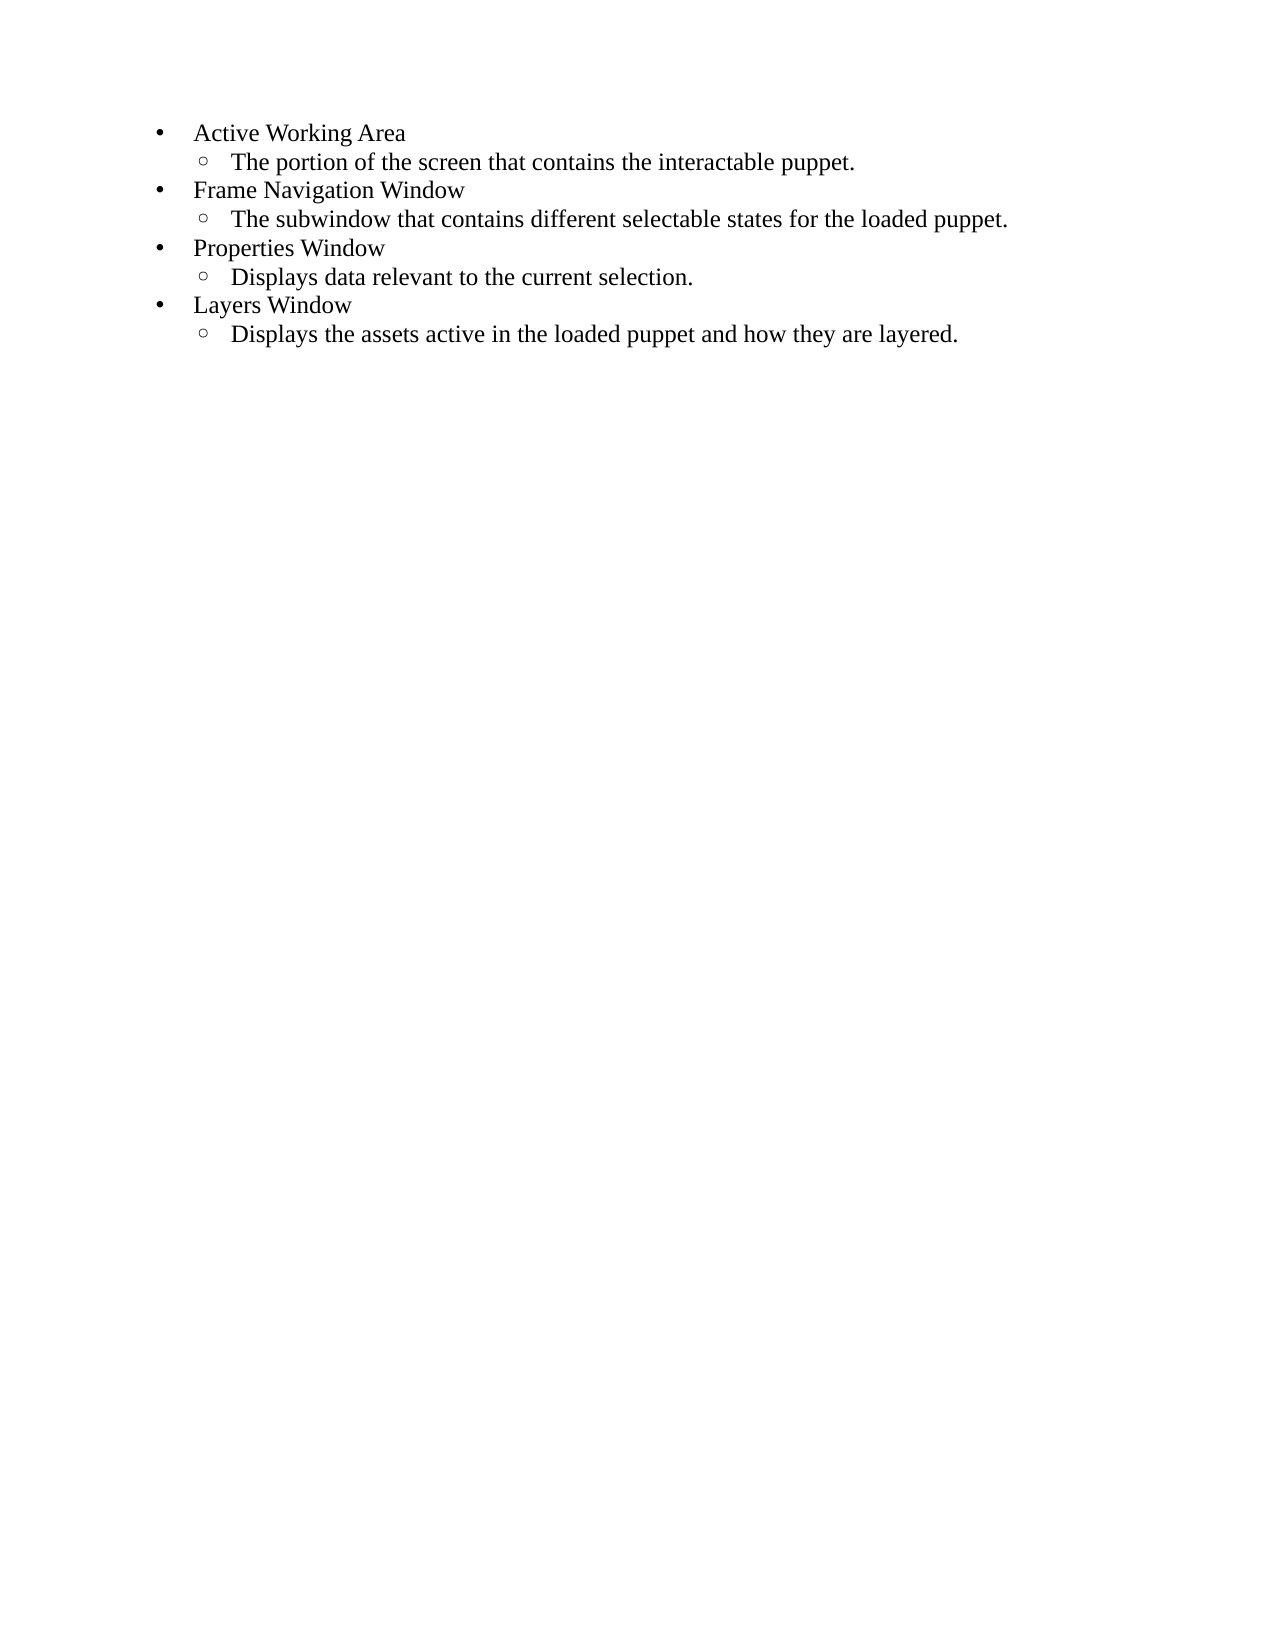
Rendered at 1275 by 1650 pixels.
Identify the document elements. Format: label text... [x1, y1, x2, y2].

list Active Working Area [156, 118, 1157, 147]
list Properties Window [156, 233, 1157, 262]
list Displays the assets active in the loaded puppet and how they are layered. [193, 319, 1157, 348]
list The portion of the screen that contains the interactable puppet. [193, 147, 1157, 176]
list Displays data relevant to the current selection. [193, 262, 1157, 291]
list The subwindow that contains different selectable states for the loaded puppet. [193, 204, 1157, 233]
list Frame Navigation Window [156, 176, 1157, 204]
list Layers Window [156, 291, 1157, 319]
